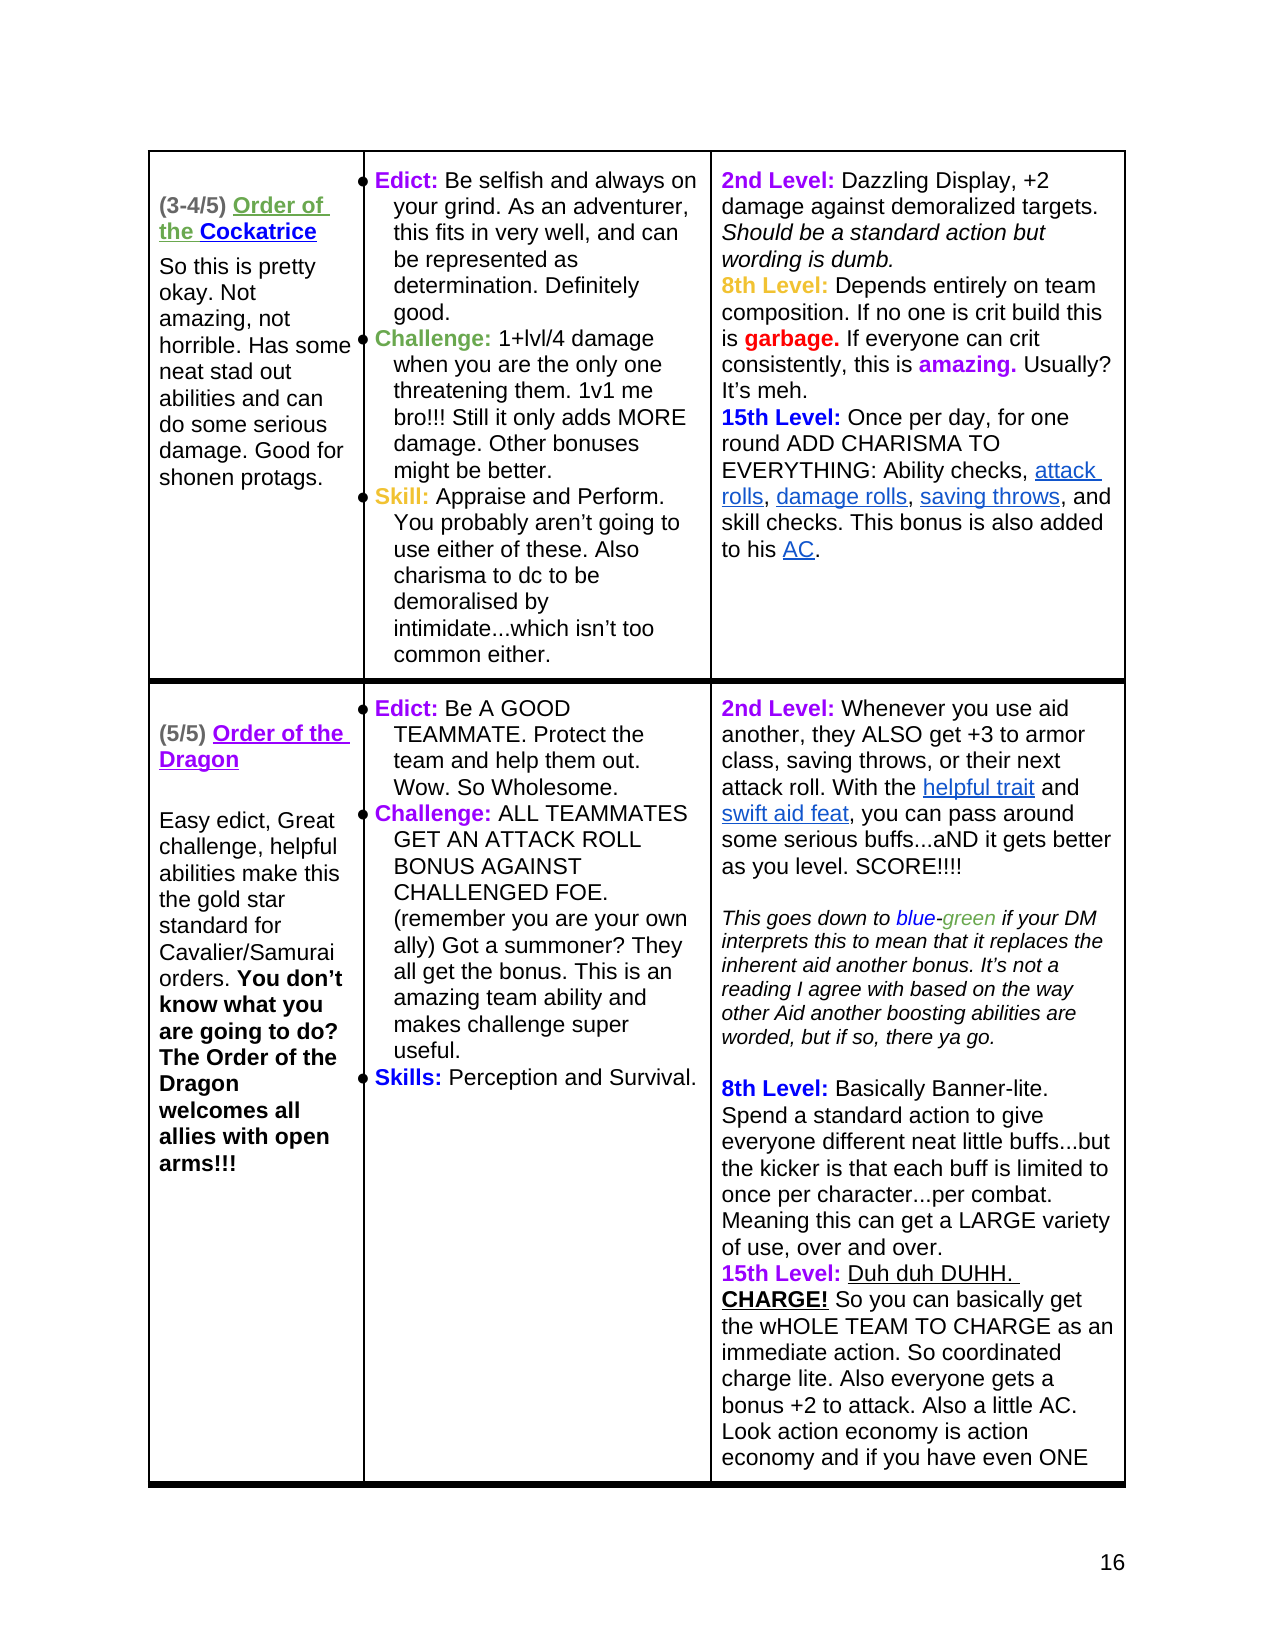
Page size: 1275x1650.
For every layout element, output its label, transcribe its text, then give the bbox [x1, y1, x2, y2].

table_cell (5/5) Order of the Dragon Easy edict, Great challenge, helpful abilities make this the gold star standard for Cavalier/Samurai orders. You don’t know what you are going to do? The Order of the Dragon welcomes all allies with open arms!!! [150, 684, 363, 1481]
table_cell (3-4/5) Order of the Cockatrice So this is pretty okay. Not amazing, not horrible. Has some neat stad out abilities and can do some serious damage. Good for shonen protags. [150, 152, 363, 678]
table_cell 2nd Level: Whenever you use aid another, they ALSO get +3 to armor class, saving throws, or their next attack roll. With the helpful trait and swift aid feat, you can pass around some serious buffs...aND it gets better as you level. SCORE!!!! This goes down to blue-green if your DM interprets this to mean that it replaces the inherent aid another bonus. It’s not a reading I agree with based on the way other Aid another boosting abilities are worded, but if so, there ya go. 8th Level: Basically Banner-lite. Spend a standard action to give everyone different neat little buffs...but the kicker is that each buff is limited to once per character...per combat. Meaning this can get a LARGE variety of use, over and over. 15th Level: Duh duh DUHH. CHARGE! So you can basically get the wHOLE TEAM TO CHARGE as an immediate action. So coordinated charge lite. Also everyone gets a bonus +2 to attack. Also a little AC. Look action economy is action economy and if you have even ONE [712, 684, 1124, 1481]
table_cell Edict: Be selfish and always on your grind. As an adventurer, this fits in very well, and can be represented as determination. Definitely good. Challenge: 1+lvl/4 damage when you are the only one threatening them. 1v1 me bro!!! Still it only adds MORE damage. Other bonuses might be better. Skill: Appraise and Perform. You probably aren’t going to use either of these. Also charisma to dc to be demoralised by intimidate...which isn’t too common either. [365, 152, 710, 678]
table_cell 2nd Level: Dazzling Display, +2 damage against demoralized targets. Should be a standard action but wording is dumb. 8th Level: Depends entirely on team composition. If no one is crit build this is garbage. If everyone can crit consistently, this is amazing. Usually? It’s meh. 15th Level: Once per day, for one round ADD CHARISMA TO EVERYTHING: Ability checks, attack rolls, damage rolls, saving throws, and skill checks. This bonus is also added to his AC. [712, 152, 1124, 678]
table_cell Edict: Be A GOOD TEAMMATE. Protect the team and help them out. Wow. So Wholesome. Challenge: ALL TEAMMATES GET AN ATTACK ROLL BONUS AGAINST CHALLENGED FOE. (remember you are your own ally) Got a summoner? They all get the bonus. This is an amazing team ability and makes challenge super useful. Skills: Perception and Survival. [365, 684, 710, 1481]
